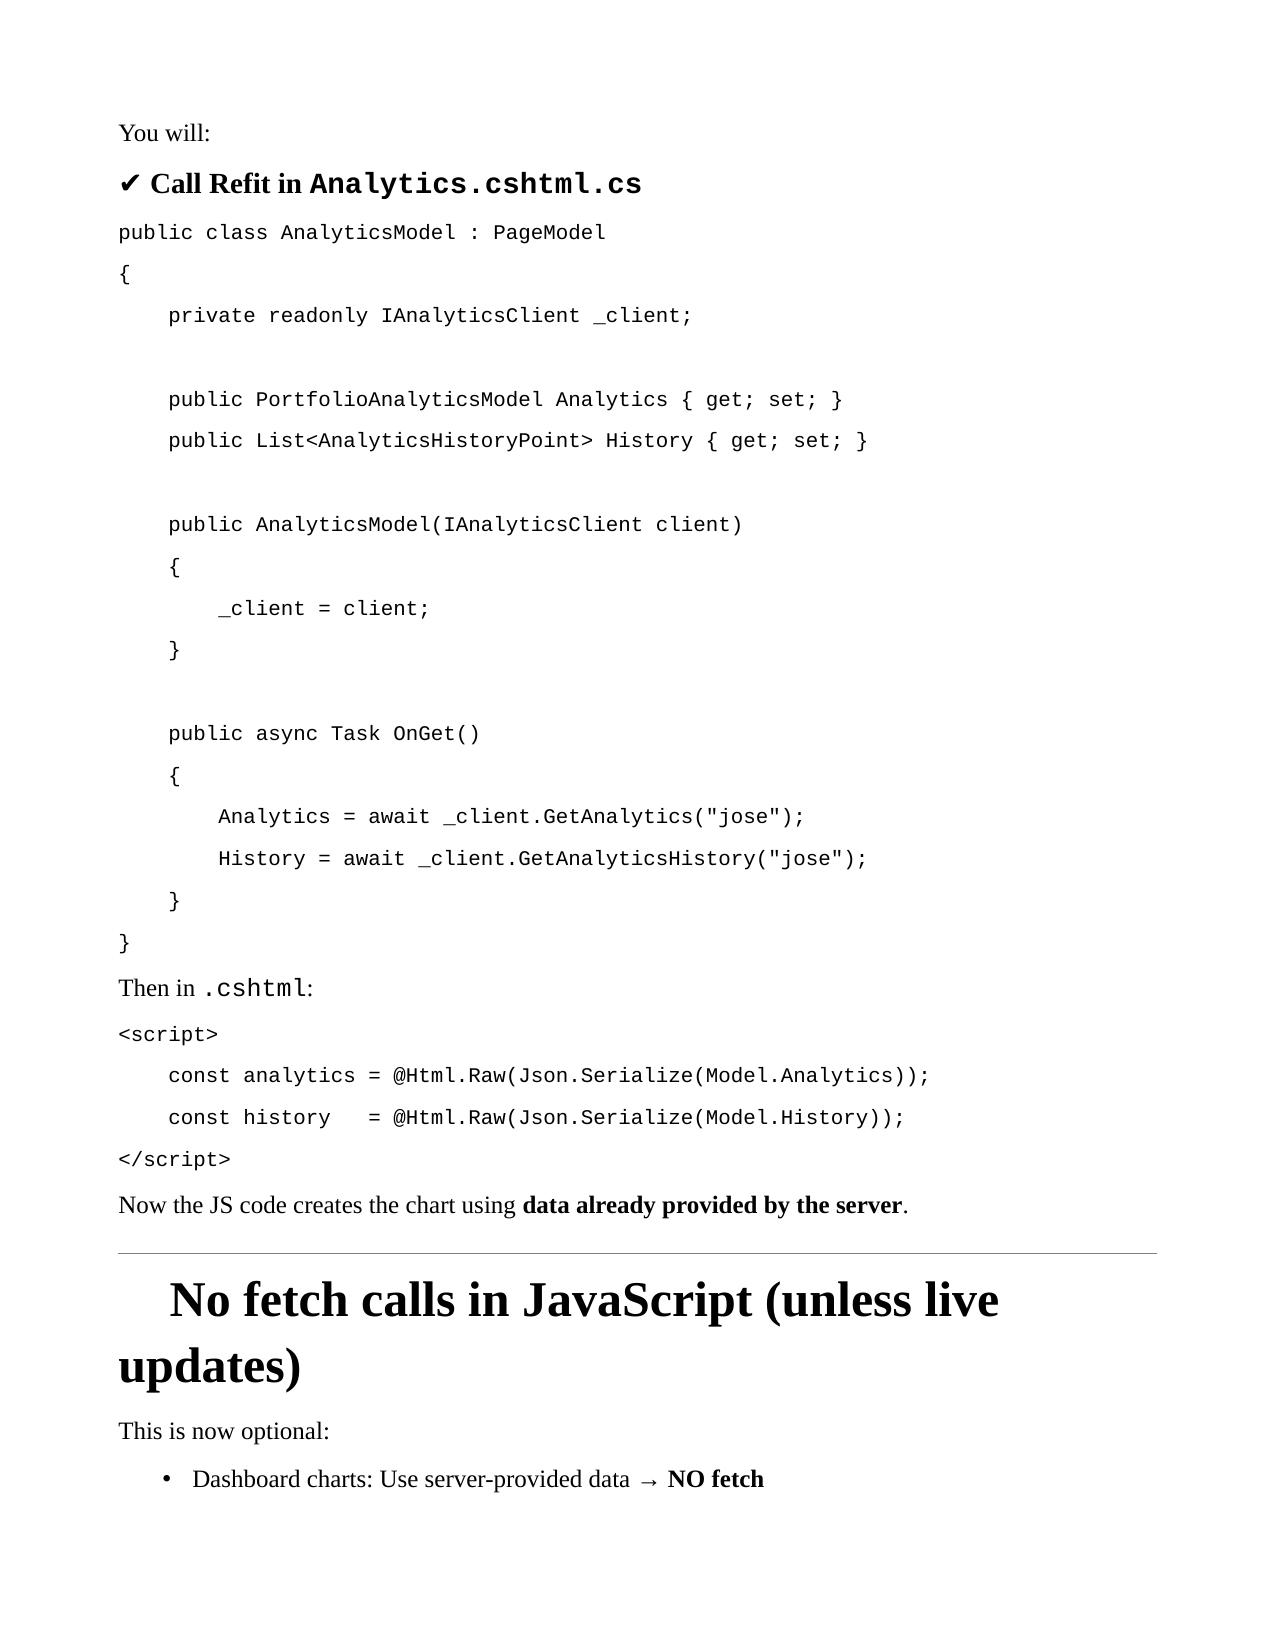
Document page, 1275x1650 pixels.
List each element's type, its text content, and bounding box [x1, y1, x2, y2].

text public async Task OnGet() [118, 723, 1157, 747]
text Analytics = await _client.GetAnalytics("jose"); [118, 806, 1157, 830]
text public AnalyticsModel(IAnalyticsClient client) [118, 514, 1157, 538]
text } [118, 639, 1157, 663]
text This is now optional: [118, 1416, 1157, 1445]
text { [118, 556, 1157, 579]
text { [118, 263, 1157, 287]
text Then in .cshtml: [118, 973, 1157, 1004]
text You will: [118, 118, 1157, 147]
text Now the JS code creates the chart using data already provided by the server. [118, 1191, 1157, 1219]
text private readonly IAnalyticsClient _client; [118, 305, 1157, 329]
text <script> [118, 1023, 1157, 1047]
text } [118, 890, 1157, 914]
text public class AnalyticsModel : PageModel [118, 222, 1157, 245]
subtitle ✔ Call Refit in Analytics.cshtml.cs [118, 166, 1157, 202]
text } [118, 932, 1157, 955]
text const history = @Html.Raw(Json.Serialize(Model.History)); [118, 1107, 1157, 1131]
text public PortfolioAnalyticsModel Analytics { get; set; } [118, 389, 1157, 412]
subtitle 🚫 No fetch calls in JavaScript (unless live updates) [118, 1270, 1157, 1393]
text </script> [118, 1149, 1157, 1172]
text public List<AnalyticsHistoryPoint> History { get; set; } [118, 431, 1157, 454]
text const analytics = @Html.Raw(Json.Serialize(Model.Analytics)); [118, 1065, 1157, 1089]
text { [118, 765, 1157, 788]
text _client = client; [118, 598, 1157, 621]
list Dashboard charts: Use server-provided data → NO fetch [162, 1464, 1157, 1493]
text History = await _client.GetAnalyticsHistory("jose"); [118, 848, 1157, 872]
